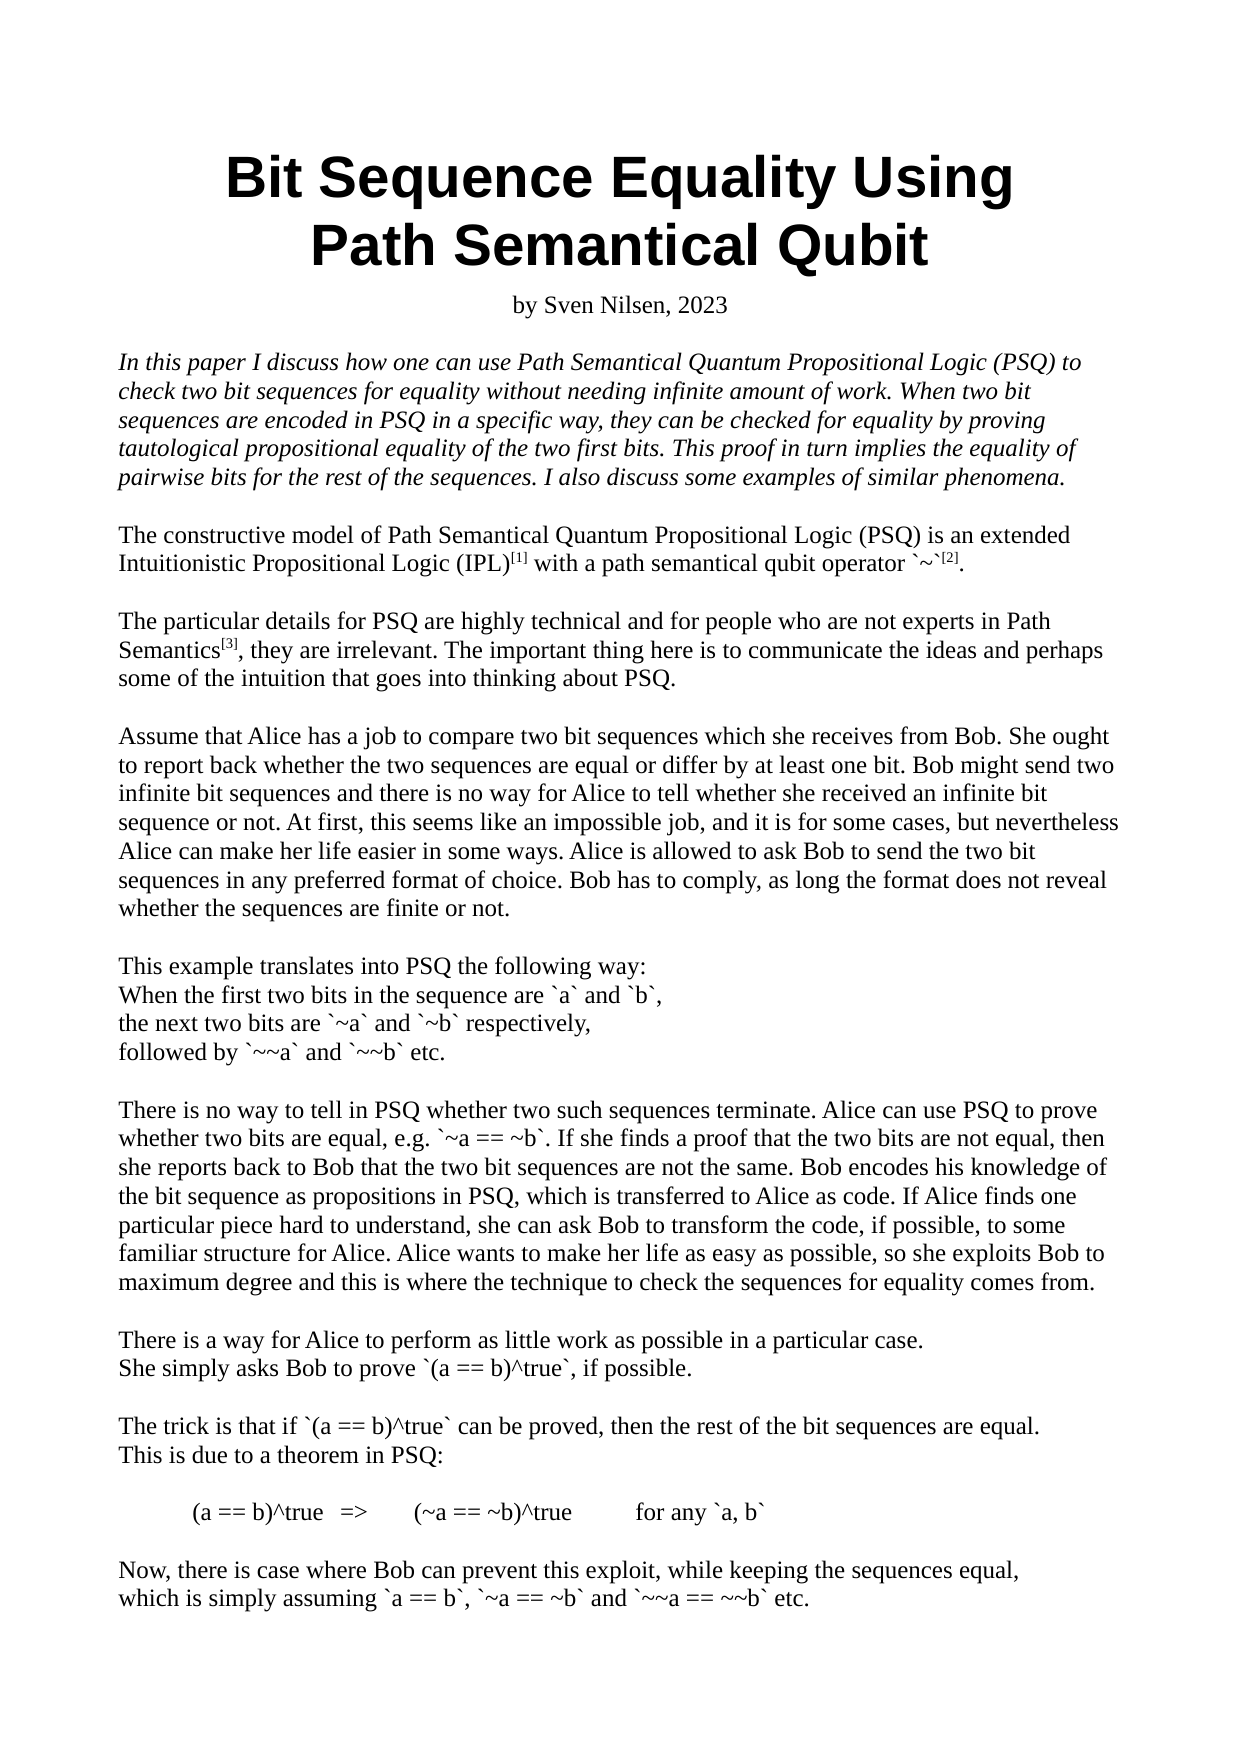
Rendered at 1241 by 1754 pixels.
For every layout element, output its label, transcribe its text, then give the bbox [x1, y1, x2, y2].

title Bit Sequence Equality Using Path Semantical Qubit [118, 143, 1122, 277]
text This is due to a theorem in PSQ: [118, 1440, 1122, 1468]
text Now, there is case where Bob can prevent this exploit, while keeping the sequences equal, which is simply assuming `a == b`, `~a == ~b` and `~~a == ~~b` etc. [118, 1555, 1122, 1612]
text There is a way for Alice to perform as little work as possible in a particular case. [118, 1325, 1122, 1353]
text The particular details for PSQ are highly technical and for people who are not experts in Path Semantics[3], they are irrelevant. The important thing here is to communicate the ideas and perhaps some of the intuition that goes into thinking about PSQ. [118, 606, 1122, 692]
text There is no way to tell in PSQ whether two such sequences terminate. Alice can use PSQ to prove whether two bits are equal, e.g. `~a == ~b`. If she finds a proof that the two bits are not equal, then she reports back to Bob that the two bit sequences are not the same. Bob encodes his knowledge of the bit sequence as propositions in PSQ, which is transferred to Alice as code. If Alice finds one particular piece hard to understand, she can ask Bob to transform the code, if possible, to some familiar structure for Alice. Alice wants to make her life as easy as possible, so she exploits Bob to maximum degree and this is where the technique to check the sequences for equality comes from. [118, 1095, 1122, 1296]
text She simply asks Bob to prove `(a == b)^true`, if possible. [118, 1353, 1122, 1382]
text This example translates into PSQ the following way: When the first two bits in the sequence are `a` and `b`, the next two bits are `~a` and `~b` respectively, followed by `~~a` and `~~b` etc. [118, 951, 1122, 1066]
text by Sven Nilsen, 2023 [118, 290, 1122, 318]
text (a == b)^true => (~a == ~b)^true for any `a, b` [118, 1497, 1122, 1526]
text In this paper I discuss how one can use Path Semantical Quantum Propositional Logic (PSQ) to check two bit sequences for equality without needing infinite amount of work. When two bit sequences are encoded in PSQ in a specific way, they can be checked for equality by proving tautological propositional equality of the two first bits. This proof in turn implies the equality of pairwise bits for the rest of the sequences. I also discuss some examples of similar phenomena. [118, 347, 1122, 491]
text The constructive model of Path Semantical Quantum Propositional Logic (PSQ) is an extended Intuitionistic Propositional Logic (IPL)[1] with a path semantical qubit operator `~`[2]. [118, 520, 1122, 577]
text Assume that Alice has a job to compare two bit sequences which she receives from Bob. She ought to report back whether the two sequences are equal or differ by at least one bit. Bob might send two infinite bit sequences and there is no way for Alice to tell whether she received an infinite bit sequence or not. At first, this seems like an impossible job, and it is for some cases, but nevertheless Alice can make her life easier in some ways. Alice is allowed to ask Bob to send the two bit sequences in any preferred format of choice. Bob has to comply, as long the format does not reveal whether the sequences are finite or not. [118, 721, 1122, 922]
text The trick is that if `(a == b)^true` can be proved, then the rest of the bit sequences are equal. [118, 1411, 1122, 1440]
